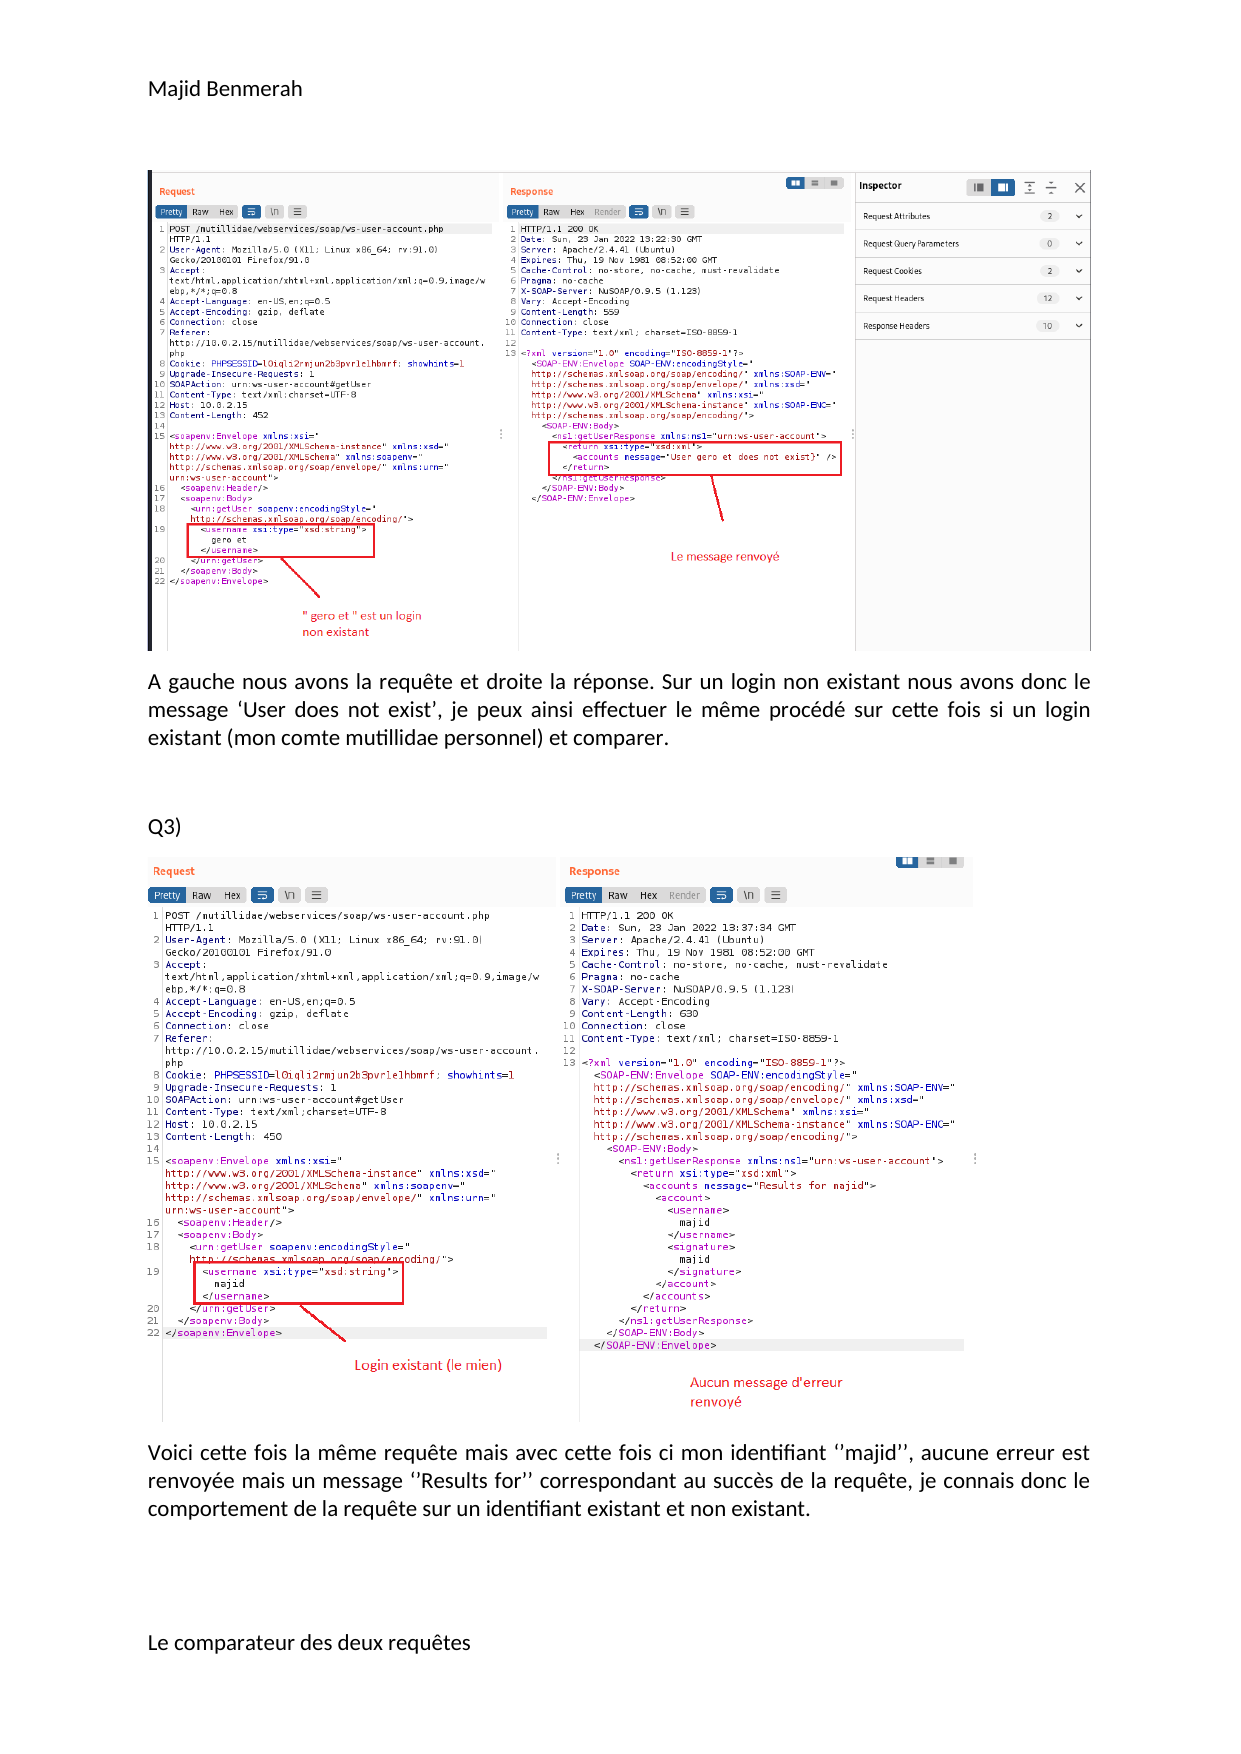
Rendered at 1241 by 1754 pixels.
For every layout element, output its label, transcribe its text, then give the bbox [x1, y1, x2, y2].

text Voici cette fois la même requête mais avec cette fois ci mon identifiant ‘’majid’’, aucune erreur est renvoyée mais un message ‘’Results for’’ correspondant au succès de la requête, je connais donc le comportement de la requête sur un identifiant existant et non existant. [148, 1438, 1093, 1522]
text A gauche nous avons la requête et droite la réponse. Sur un login non existant nous avons donc le message ‘User does not exist’, je peux ainsi effectuer le même procédé sur cette fois si un login existant (mon comte mutillidae personnel) et comparer. [148, 667, 1093, 751]
text Q3) [148, 812, 1093, 841]
text Le comparateur des deux requêtes [148, 1628, 1093, 1656]
